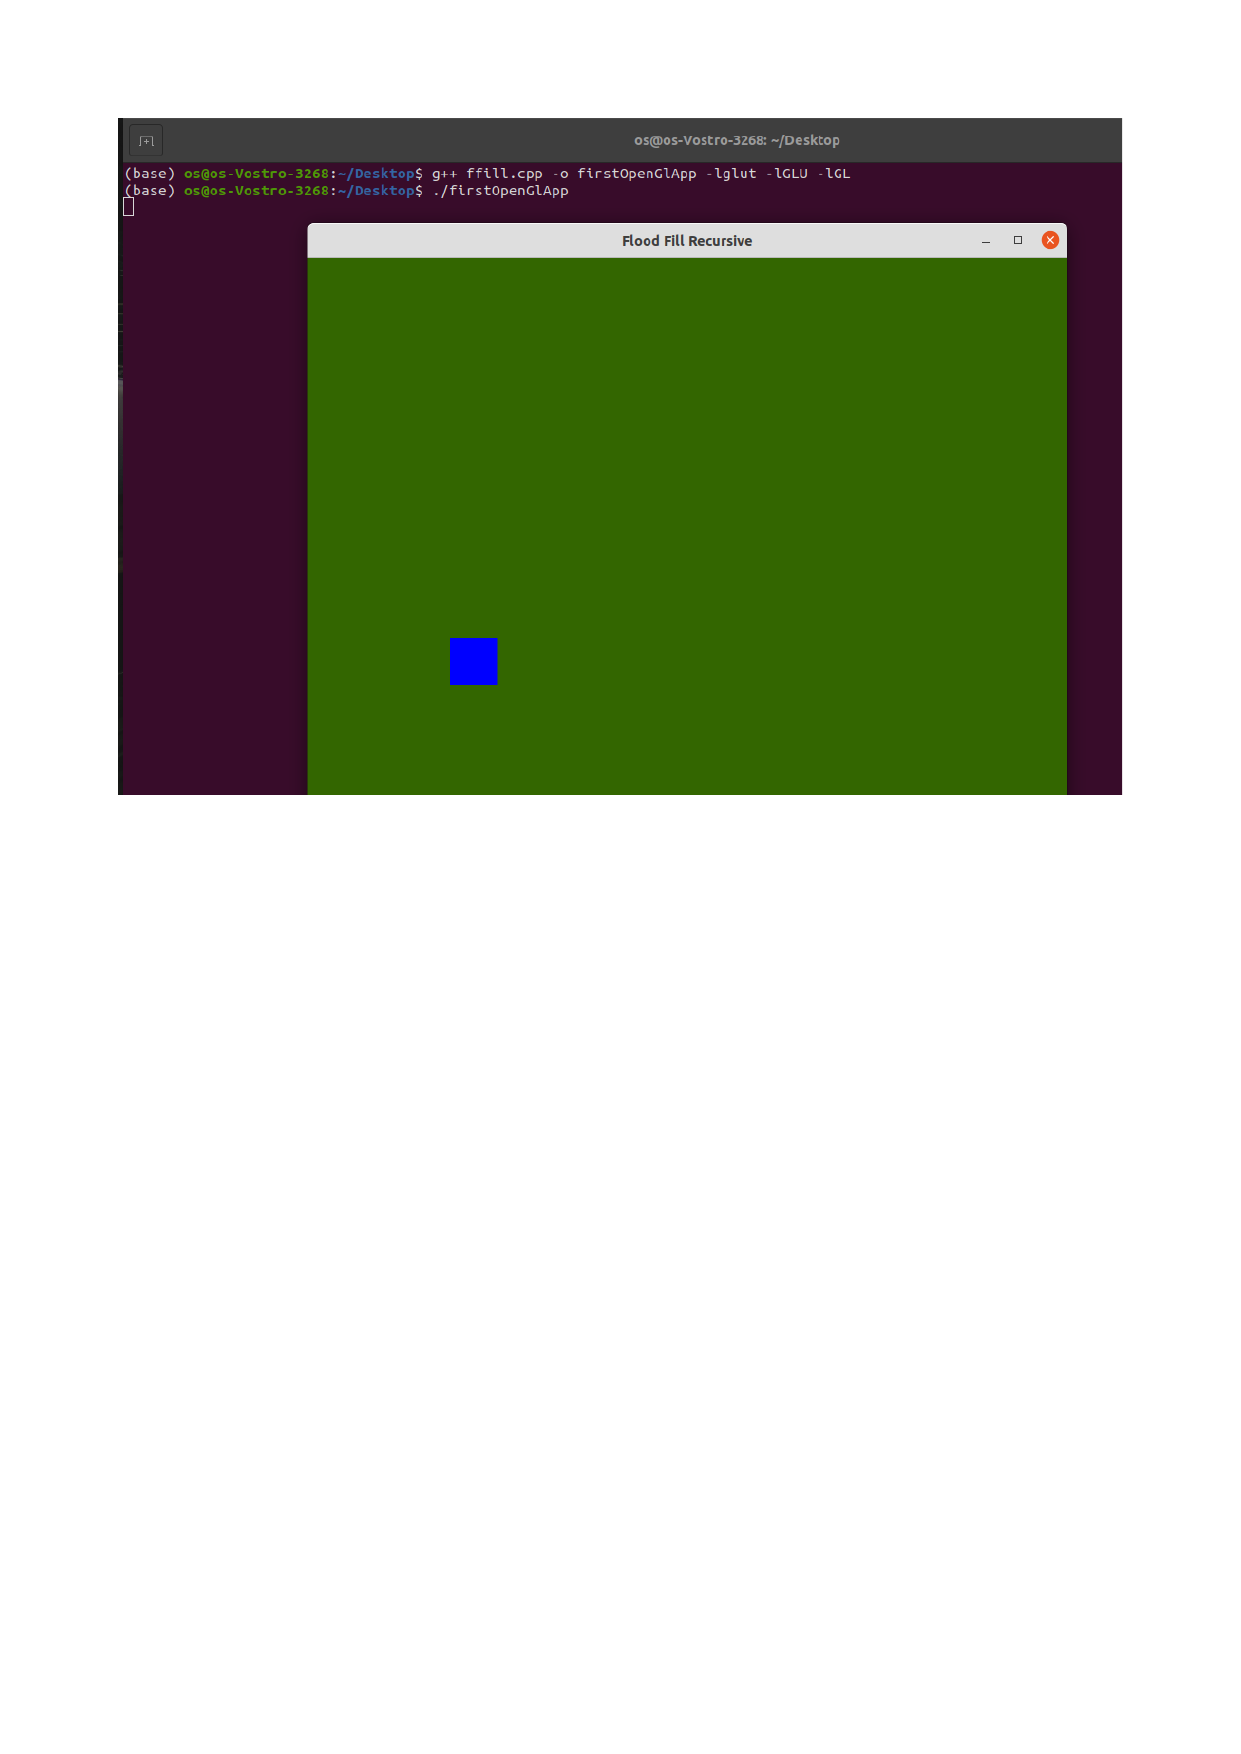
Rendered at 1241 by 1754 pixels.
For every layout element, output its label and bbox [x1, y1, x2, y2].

picture [118, 118, 1123, 795]
